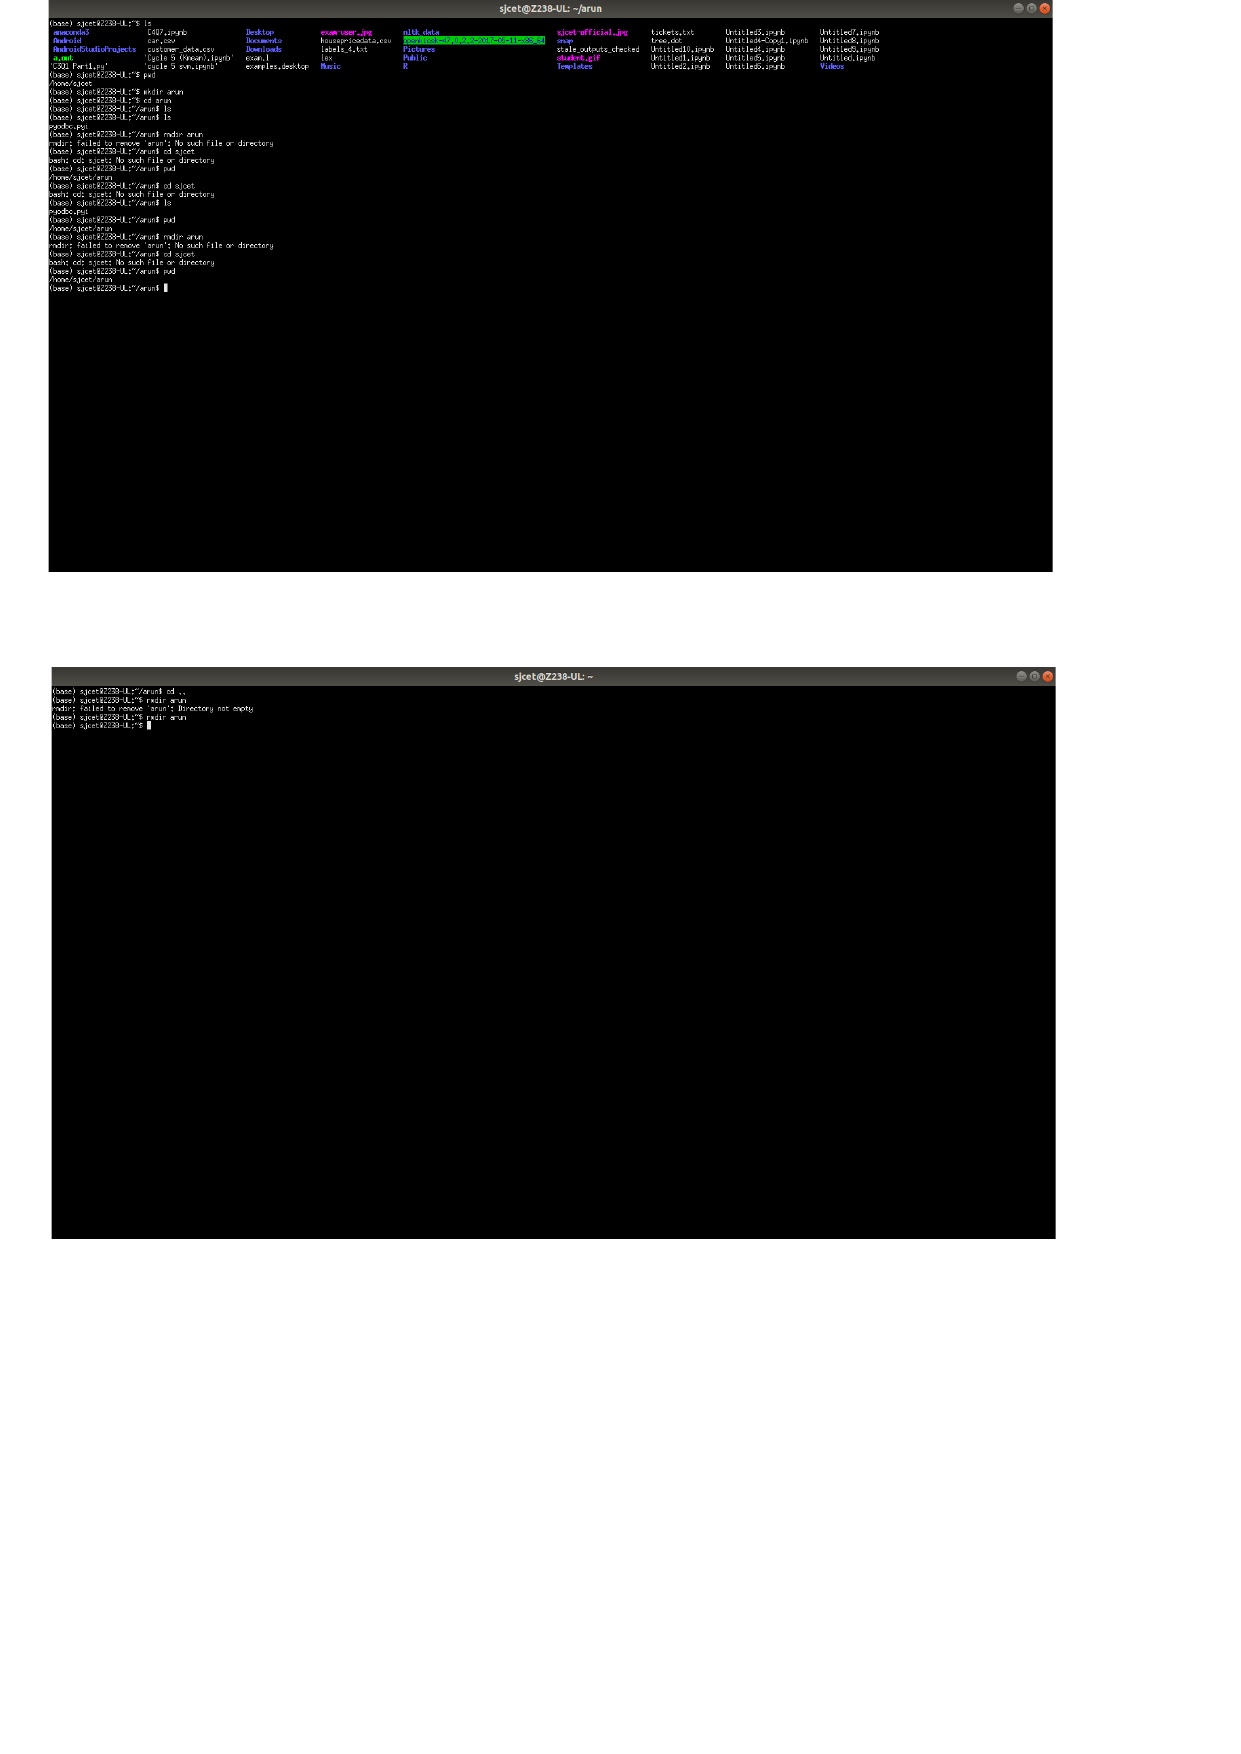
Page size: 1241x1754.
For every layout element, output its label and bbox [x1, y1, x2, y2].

picture [48, 0, 1053, 572]
picture [51, 667, 1056, 1239]
